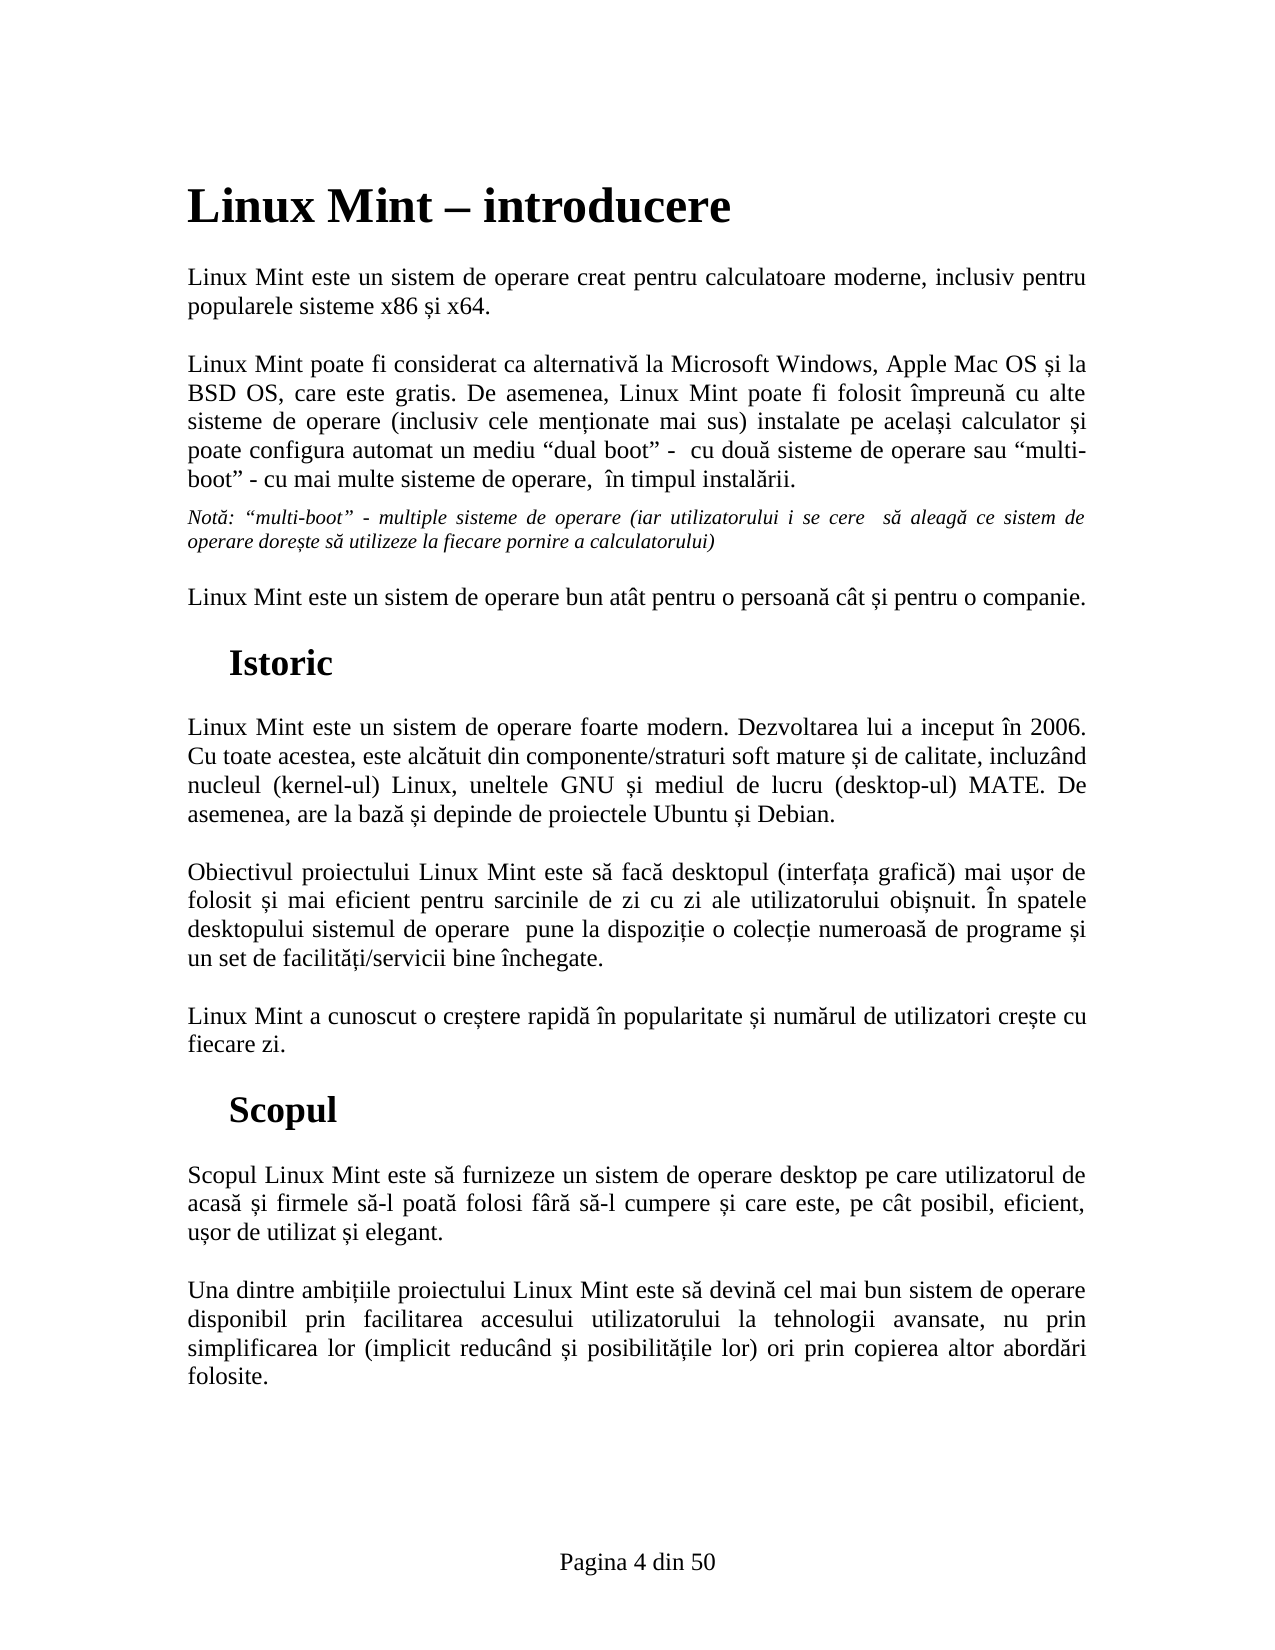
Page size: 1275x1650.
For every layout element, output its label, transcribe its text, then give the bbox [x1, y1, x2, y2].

text Linux Mint este un sistem de operare bun atât pentru o persoană cât și pentru o companie. [187, 582, 1087, 611]
text Linux Mint este un sistem de operare foarte modern. Dezvoltarea lui a inceput în 2006. Cu toate acestea, este alcătuit din componente/straturi soft mature și de calitate, incluzând nucleul (kernel-ul) Linux, uneltele GNU și mediul de lucru (desktop-ul) MATE. De asemenea, are la bază și depinde de proiectele Ubuntu și Debian. [187, 712, 1087, 827]
text Linux Mint poate fi considerat ca alternativă la Microsoft Windows, Apple Mac OS și la BSD OS, care este gratis. De asemenea, Linux Mint poate fi folosit împreună cu alte sisteme de operare (inclusiv cele menționate mai sus) instalate pe același calculator și poate configura automat un mediu “dual boot” - cu două sisteme de operare sau “multi-boot” - cu mai multe sisteme de operare, în timpul instalării. [187, 349, 1087, 493]
text Una dintre ambițiile proiectului Linux Mint este să devină cel mai bun sistem de operare disponibil prin facilitarea accesului utilizatorului la tehnologii avansate, nu prin simplificarea lor (implicit reducând și posibilitățile lor) ori prin copierea altor abordări folosite. [187, 1275, 1087, 1390]
subtitle Linux Mint – introducere [187, 176, 1087, 233]
text Obiectivul proiectului Linux Mint este să facă desktopul (interfața grafică) mai ușor de folosit și mai eficient pentru sarcinile de zi cu zi ale utilizatorului obișnuit. În spatele desktopului sistemul de operare pune la dispoziție o colecție numeroasă de programe și un set de facilități/servicii bine închegate. [187, 857, 1087, 972]
text Scopul Linux Mint este să furnizeze un sistem de operare desktop pe care utilizatorul de acasă și firmele să-l poată folosi fâră să-l cumpere și care este, pe cât posibil, eficient, ușor de utilizat și elegant. [187, 1160, 1087, 1246]
text Notă: “multi-boot” - multiple sisteme de operare (iar utilizatorului i se cere să aleagă ce sistem de operare dorește să utilizeze la fiecare pornire a calculatorului) [187, 505, 1087, 553]
subtitle Istoric [187, 640, 1087, 683]
text Linux Mint este un sistem de operare creat pentru calculatoare moderne, inclusiv pentru popularele sisteme x86 și x64. [187, 262, 1087, 320]
subtitle Scopul [187, 1087, 1087, 1131]
text Linux Mint a cunoscut o creștere rapidă în popularitate și numărul de utilizatori crește cu fiecare zi. [187, 1001, 1087, 1058]
